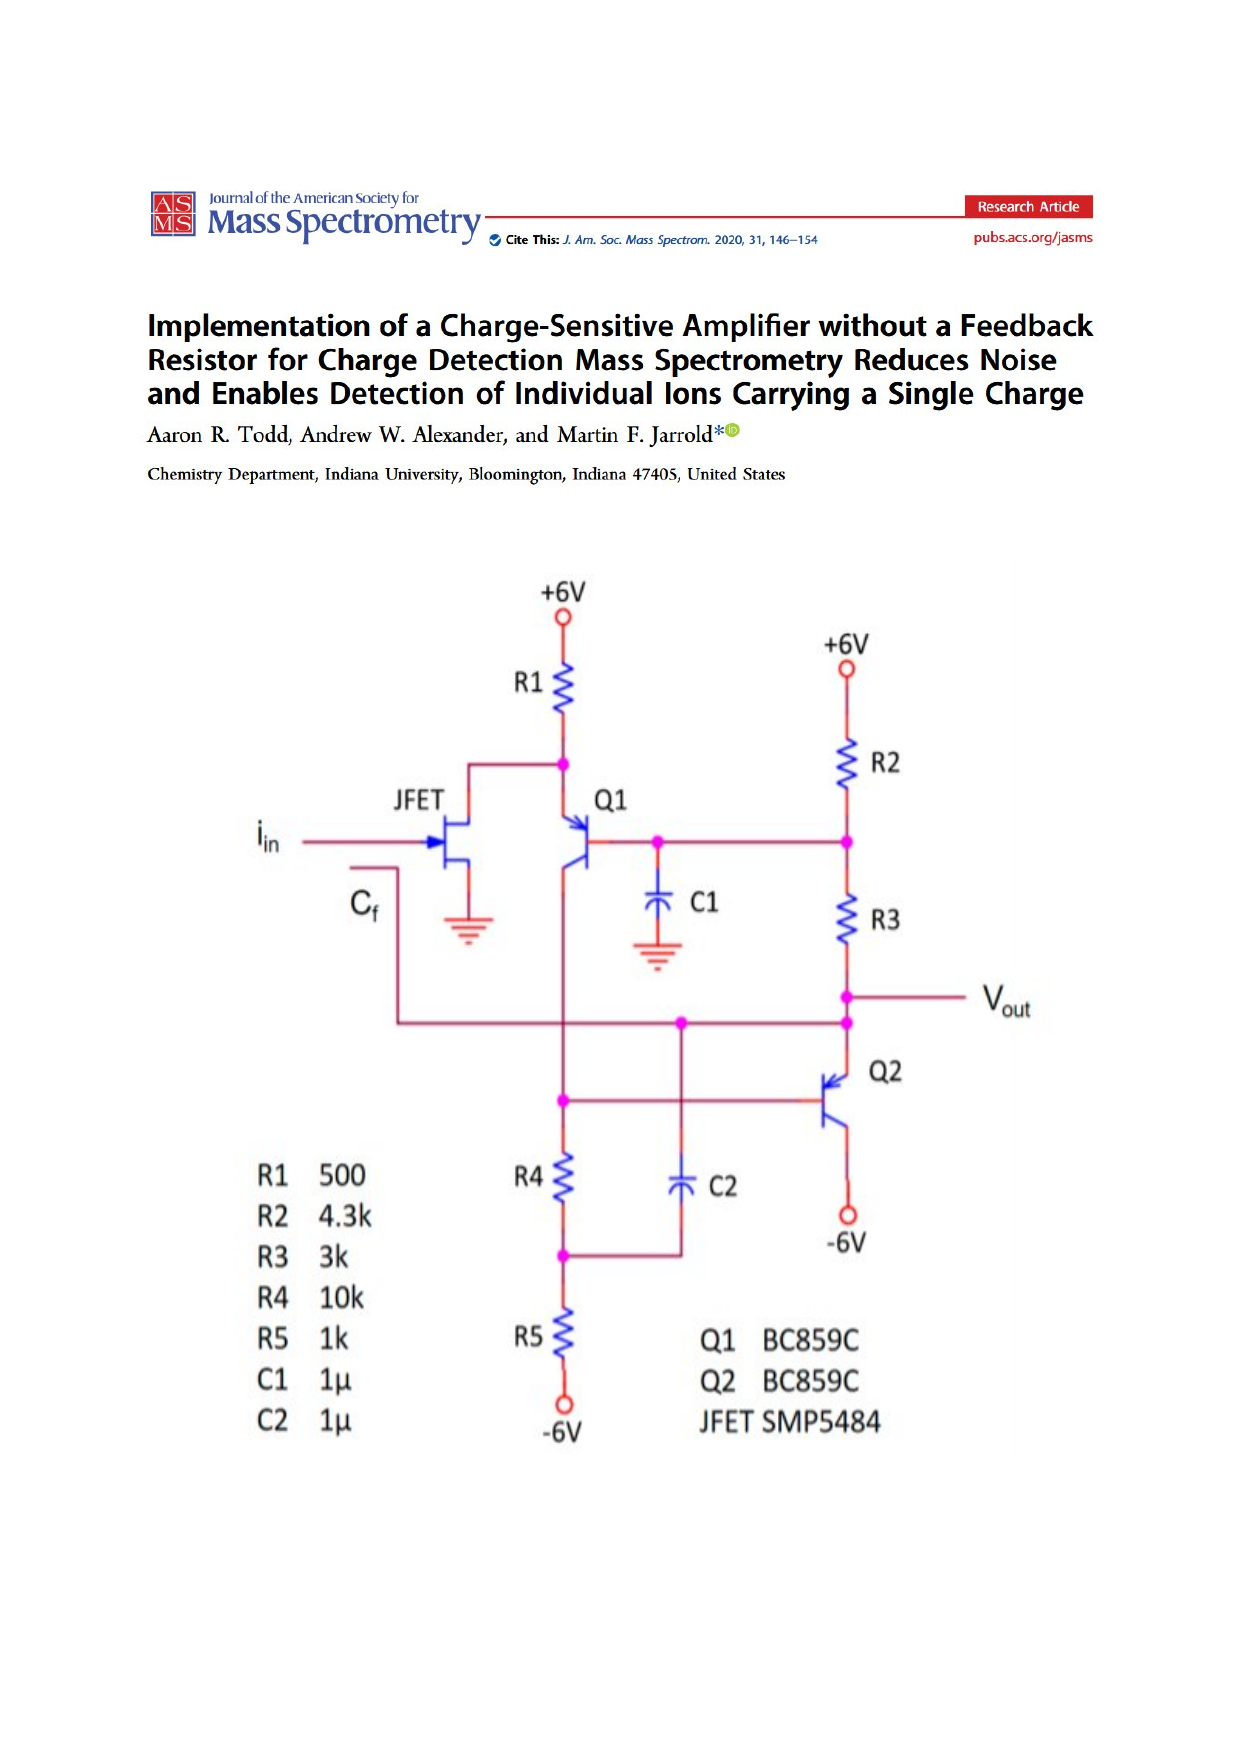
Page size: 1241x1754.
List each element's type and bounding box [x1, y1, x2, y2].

picture [186, 546, 1054, 1465]
picture [118, 175, 1123, 489]
